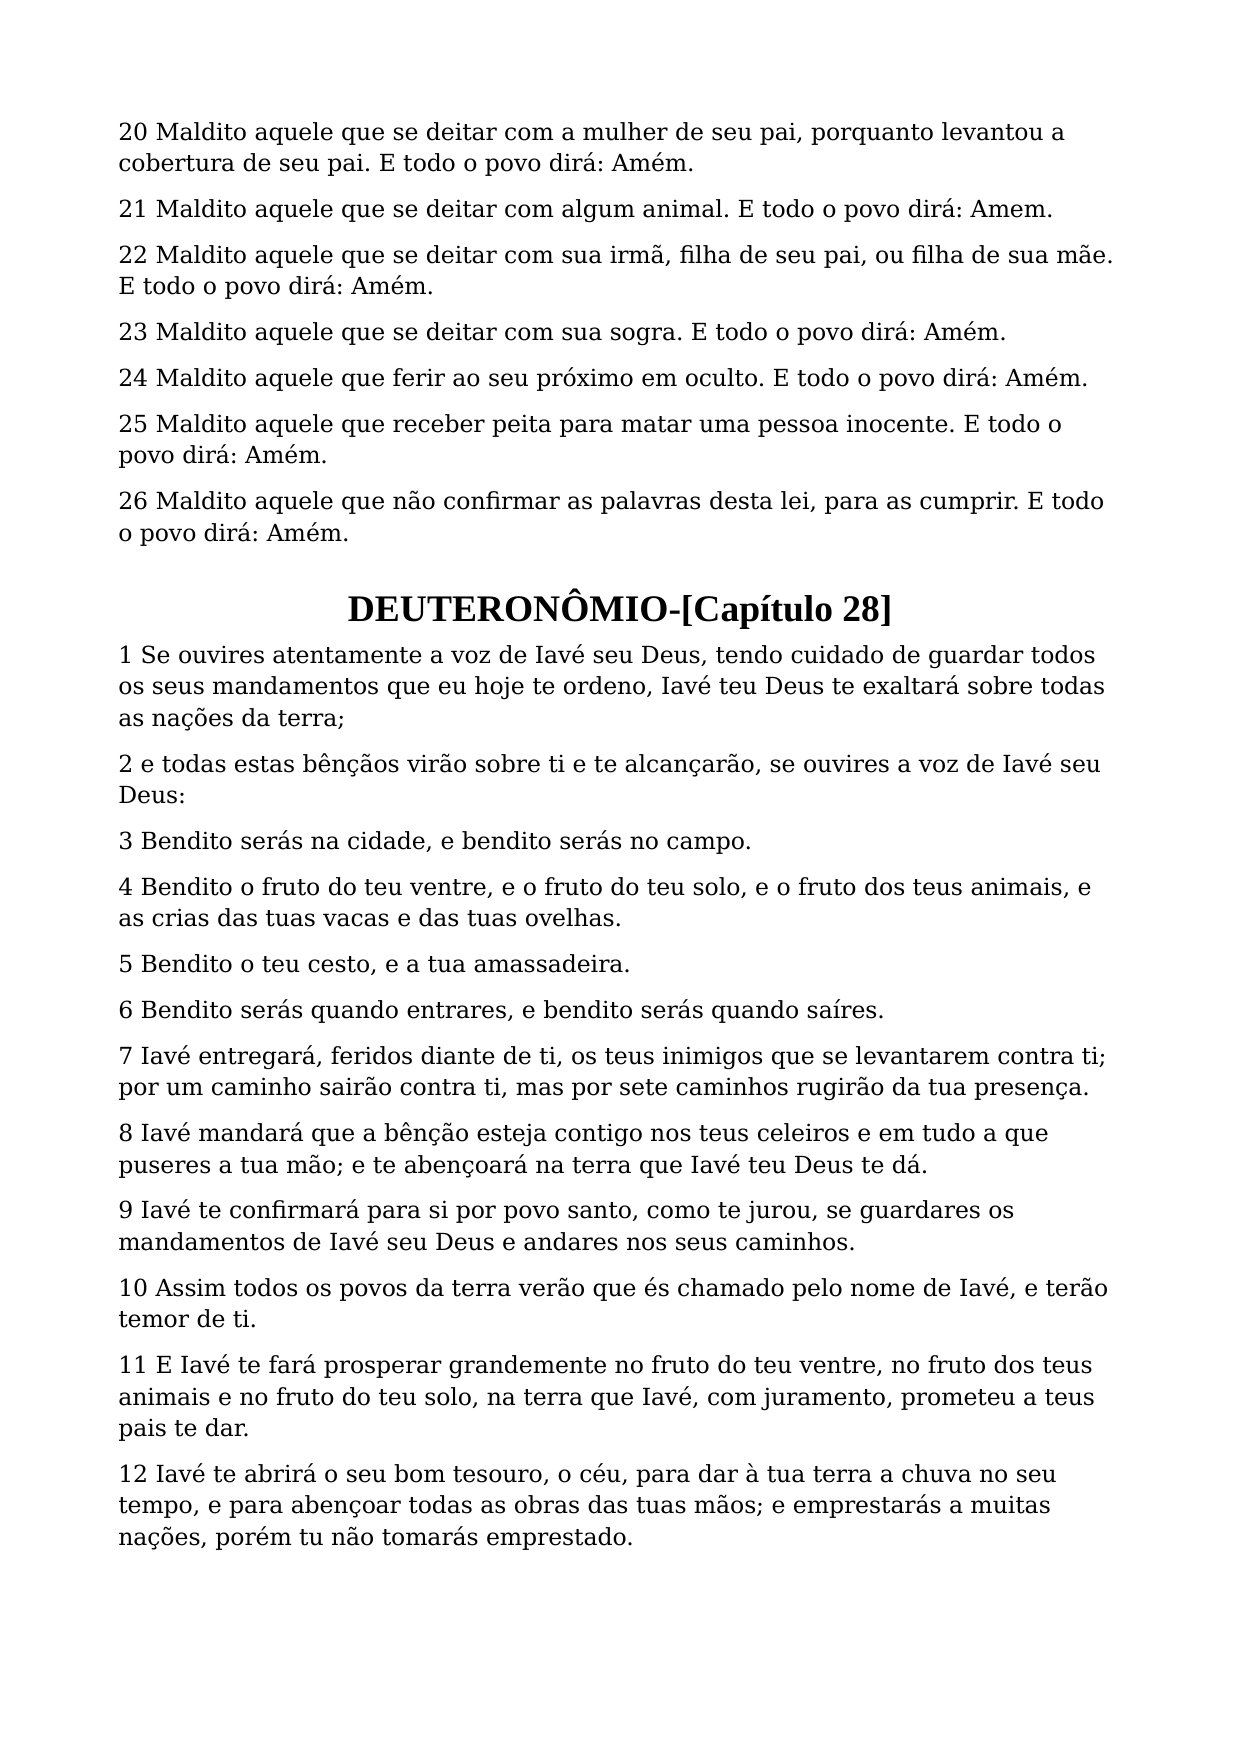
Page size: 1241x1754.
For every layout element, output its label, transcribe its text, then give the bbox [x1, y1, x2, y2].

text 24 Maldito aquele que ferir ao seu próximo em oculto. E todo o povo dirá: Amém. [118, 364, 1122, 392]
text 10 Assim todos os povos da terra verão que és chamado pelo nome de Iavé, e terão temor de ti. [118, 1274, 1122, 1333]
text 26 Maldito aquele que não confirmar as palavras desta lei, para as cumprir. E todo o povo dirá: Amém. [118, 488, 1122, 546]
text 22 Maldito aquele que se deitar com sua irmã, filha de seu pai, ou filha de sua mãe. E todo o povo dirá: Amém. [118, 241, 1122, 300]
text 7 Iavé entregará, feridos diante de ti, os teus inimigos que se levantarem contra ti; por um caminho sairão contra ti, mas por sete caminhos rugirão da tua presença. [118, 1043, 1122, 1101]
text 20 Maldito aquele que se deitar com a mulher de seu pai, porquanto levantou a cobertura de seu pai. E todo o povo dirá: Amém. [118, 118, 1122, 177]
text 9 Iavé te confirmará para si por povo santo, como te jurou, se guardares os mandamentos de Iavé seu Deus e andares nos seus caminhos. [118, 1197, 1122, 1256]
text 3 Bendito serás na cidade, e bendito serás no campo. [118, 827, 1122, 855]
text 4 Bendito o fruto do teu ventre, e o fruto do teu solo, e o fruto dos teus animais, e as crias das tuas vacas e das tuas ovelhas. [118, 873, 1122, 932]
text 1 Se ouvires atentamente a voz de Iavé seu Deus, tendo cuidado de guardar todos os seus mandamentos que eu hoje te ordeno, Iavé teu Deus te exaltará sobre todas as nações da terra; [118, 642, 1122, 732]
subtitle DEUTERONÔMIO-[Capítulo 28] [118, 586, 1122, 629]
text 11 E Iavé te fará prosperar grandemente no fruto do teu ventre, no fruto dos teus animais e no fruto do teu solo, na terra que Iavé, com juramento, prometeu a teus pais te dar. [118, 1352, 1122, 1442]
text 5 Bendito o teu cesto, e a tua amassadeira. [118, 951, 1122, 978]
text 25 Maldito aquele que receber peita para matar uma pessoa inocente. E todo o povo dirá: Amém. [118, 411, 1122, 469]
text 12 Iavé te abrirá o seu bom tesouro, o céu, para dar à tua terra a chuva no seu tempo, e para abençoar todas as obras das tuas mãos; e emprestarás a muitas nações, porém tu não tomarás emprestado. [118, 1460, 1122, 1550]
text 23 Maldito aquele que se deitar com sua sogra. E todo o povo dirá: Amém. [118, 319, 1122, 346]
text 8 Iavé mandará que a bênção esteja contigo nos teus celeiros e em tudo a que puseres a tua mão; e te abençoará na terra que Iavé teu Deus te dá. [118, 1120, 1122, 1178]
text 6 Bendito serás quando entrares, e bendito serás quando saíres. [118, 997, 1122, 1024]
text 2 e todas estas bênçãos virão sobre ti e te alcançarão, se ouvires a voz de Iavé seu Deus: [118, 750, 1122, 809]
text 21 Maldito aquele que se deitar com algum animal. E todo o povo dirá: Amem. [118, 195, 1122, 223]
